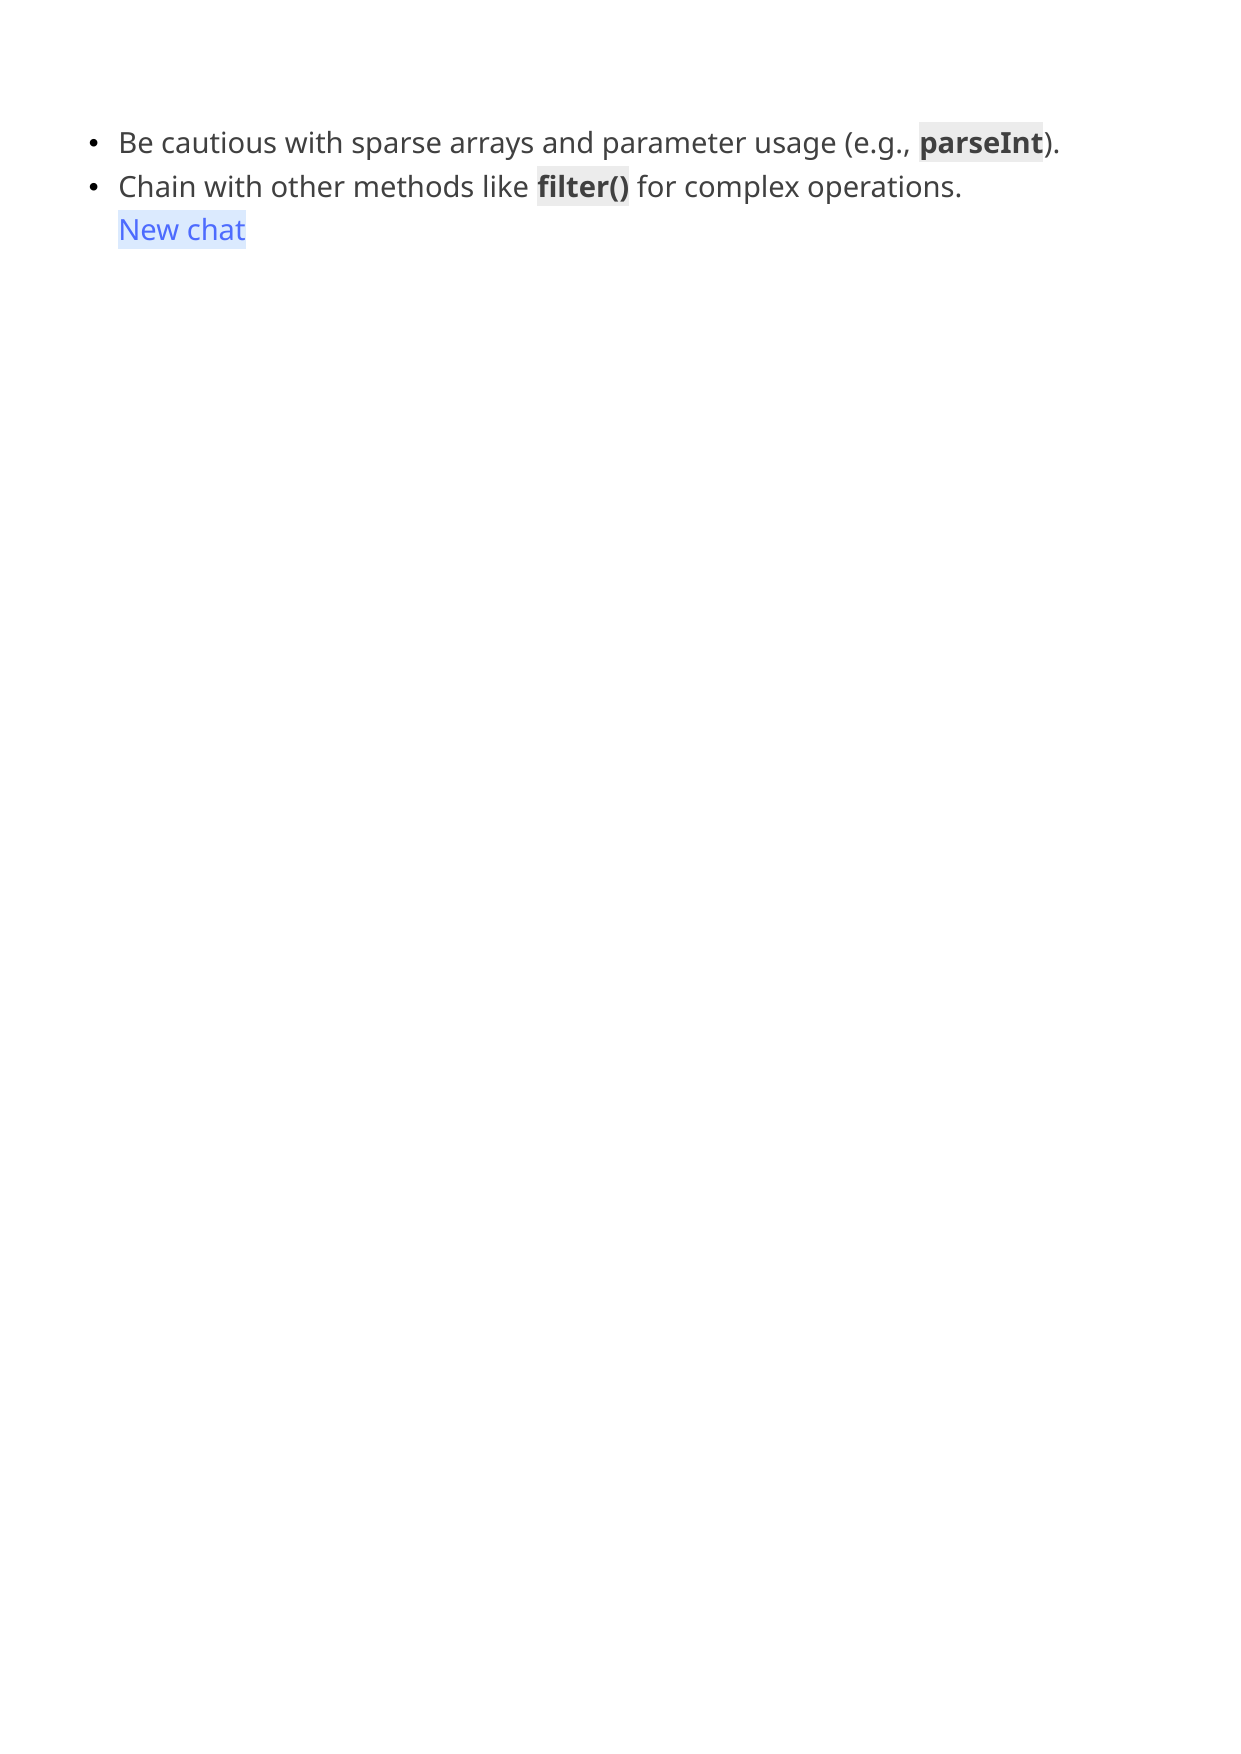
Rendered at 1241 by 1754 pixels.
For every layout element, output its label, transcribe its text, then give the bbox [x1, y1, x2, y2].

list Be cautious with sparse arrays and parameter usage (e.g., parseInt). [118, 118, 1122, 162]
list Chain with other methods like filter() for complex operations. [118, 162, 1122, 206]
text New chat [118, 206, 1122, 249]
